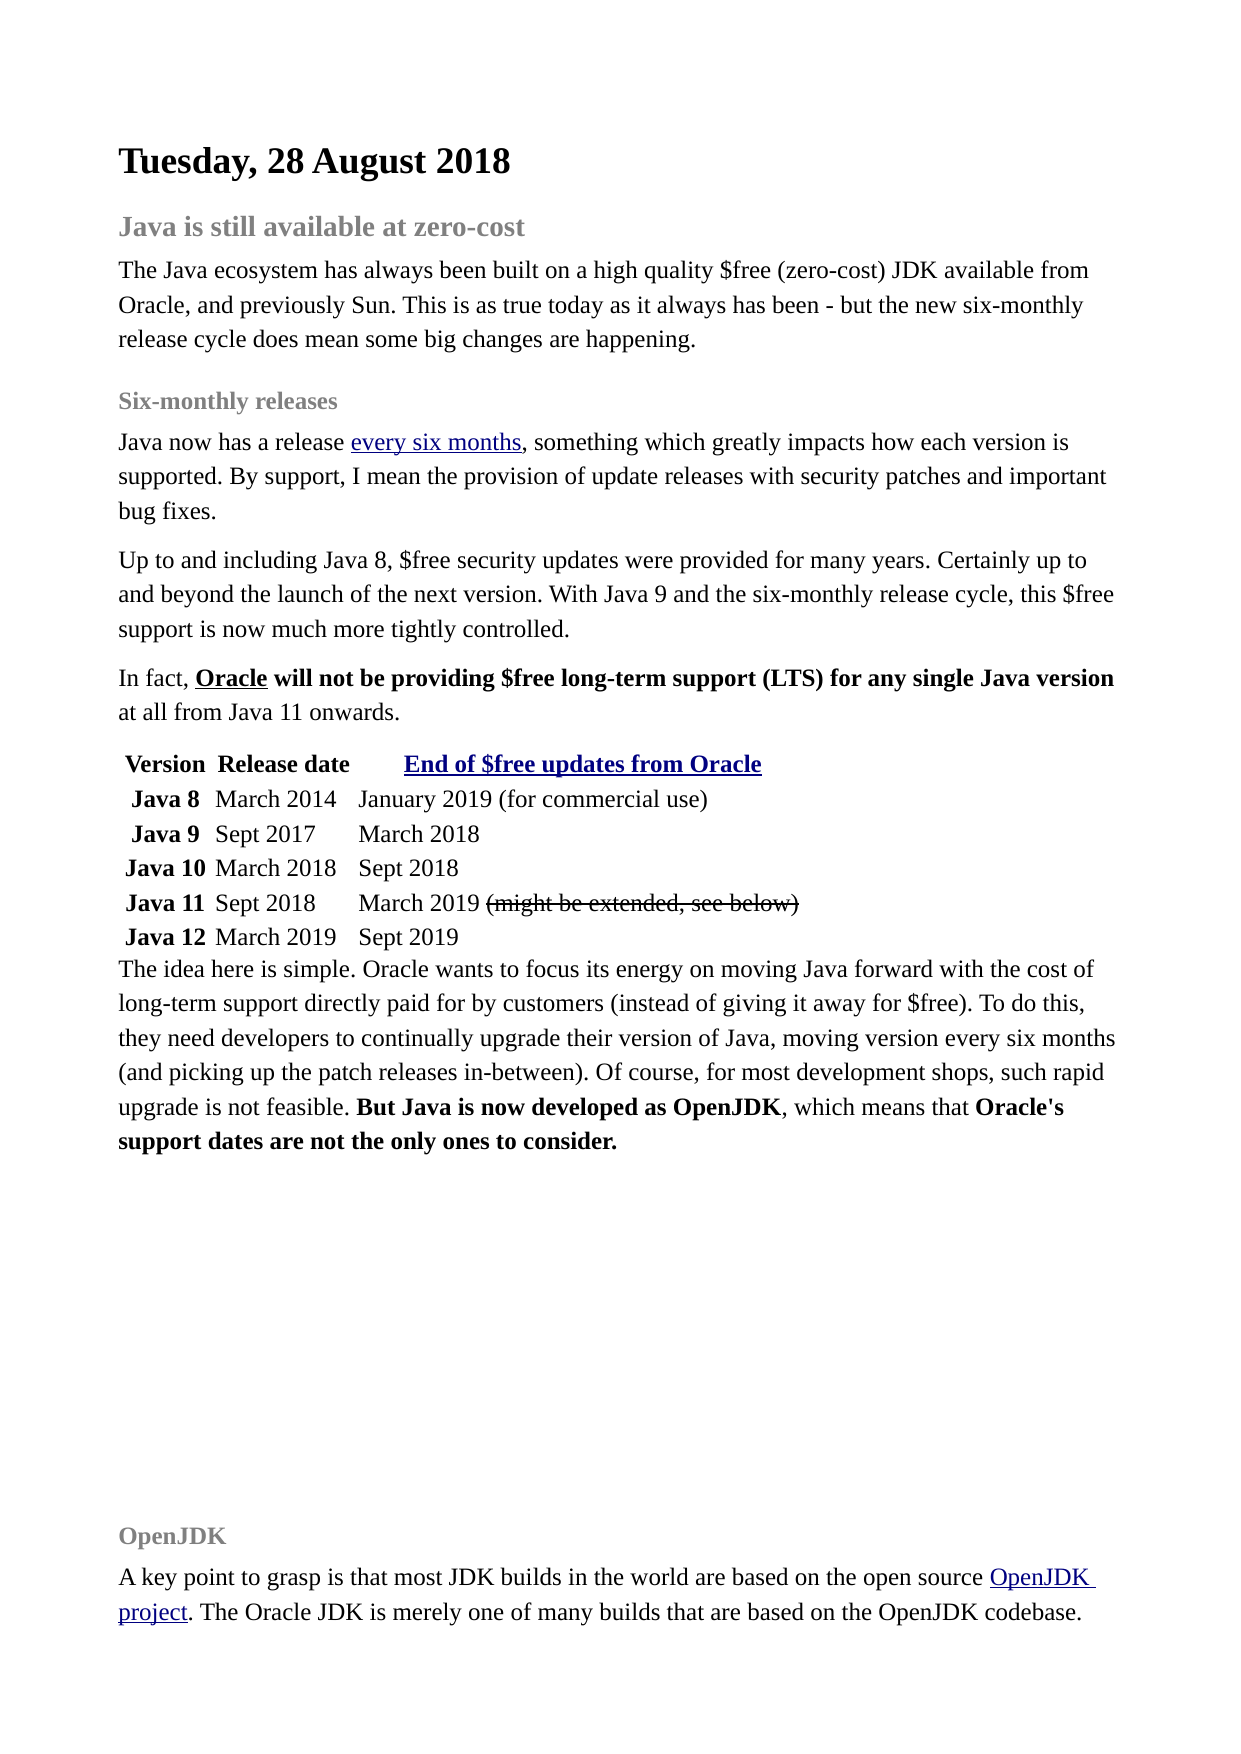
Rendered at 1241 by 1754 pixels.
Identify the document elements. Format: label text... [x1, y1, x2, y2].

table_cell Sept 2019 [355, 920, 810, 954]
table_header End of $free updates from Oracle [355, 747, 810, 781]
table_header Version [118, 747, 212, 781]
table_cell Java 9 [118, 816, 212, 850]
text In fact, Oracle will not be providing $free long-term support (LTS) for any single Java version at all from Java 11 onwards. [118, 663, 1122, 726]
table_cell March 2018 [212, 850, 355, 885]
table_cell March 2014 [212, 781, 355, 816]
table_cell January 2019 (for commercial use) [355, 781, 810, 816]
table_cell Java 8 [118, 781, 212, 816]
table_cell March 2019 [212, 920, 355, 954]
subtitle Tuesday, 28 August 2018 [118, 139, 1122, 182]
text The idea here is simple. Oracle wants to focus its energy on moving Java forward with the cost of long-term support directly paid for by customers (instead of giving it away for $free). To do this, they need developers to continually upgrade their version of Java, moving version every six months (and picking up the patch releases in-between). Of course, for most development shops, such rapid upgrade is not feasible. But Java is now developed as OpenJDK, which means that Oracle's support dates are not the only ones to consider. [118, 954, 1122, 1155]
table_cell Sept 2018 [212, 885, 355, 919]
text Java now has a release every six months, something which greatly impacts how each version is supported. By support, I mean the provision of update releases with security patches and important bug fixes. [118, 427, 1122, 525]
table_cell Java 11 [118, 885, 212, 919]
table_cell Java 12 [118, 920, 212, 954]
table_cell Sept 2017 [212, 816, 355, 850]
subtitle Java is still available at zero-cost [118, 209, 1122, 243]
table_cell March 2018 [355, 816, 810, 850]
text A key point to grasp is that most JDK builds in the world are based on the open source OpenJDK project. The Oracle JDK is merely one of many builds that are based on the OpenJDK codebase. [118, 1562, 1122, 1625]
subtitle OpenJDK [118, 1521, 1122, 1549]
table_cell Java 10 [118, 850, 212, 885]
subtitle Six-monthly releases [118, 386, 1122, 414]
table_cell Sept 2018 [355, 850, 810, 885]
text The Java ecosystem has always been built on a high quality $free (zero-cost) JDK available from Oracle, and previously Sun. This is as true today as it always has been - but the new six-monthly release cycle does mean some big changes are happening. [118, 255, 1122, 353]
table_cell March 2019 (might be extended, see below) [355, 885, 810, 919]
text Up to and including Java 8, $free security updates were provided for many years. Certainly up to and beyond the launch of the next version. With Java 9 and the six-monthly release cycle, this $free support is now much more tightly controlled. [118, 545, 1122, 643]
table_header Release date [212, 747, 355, 781]
